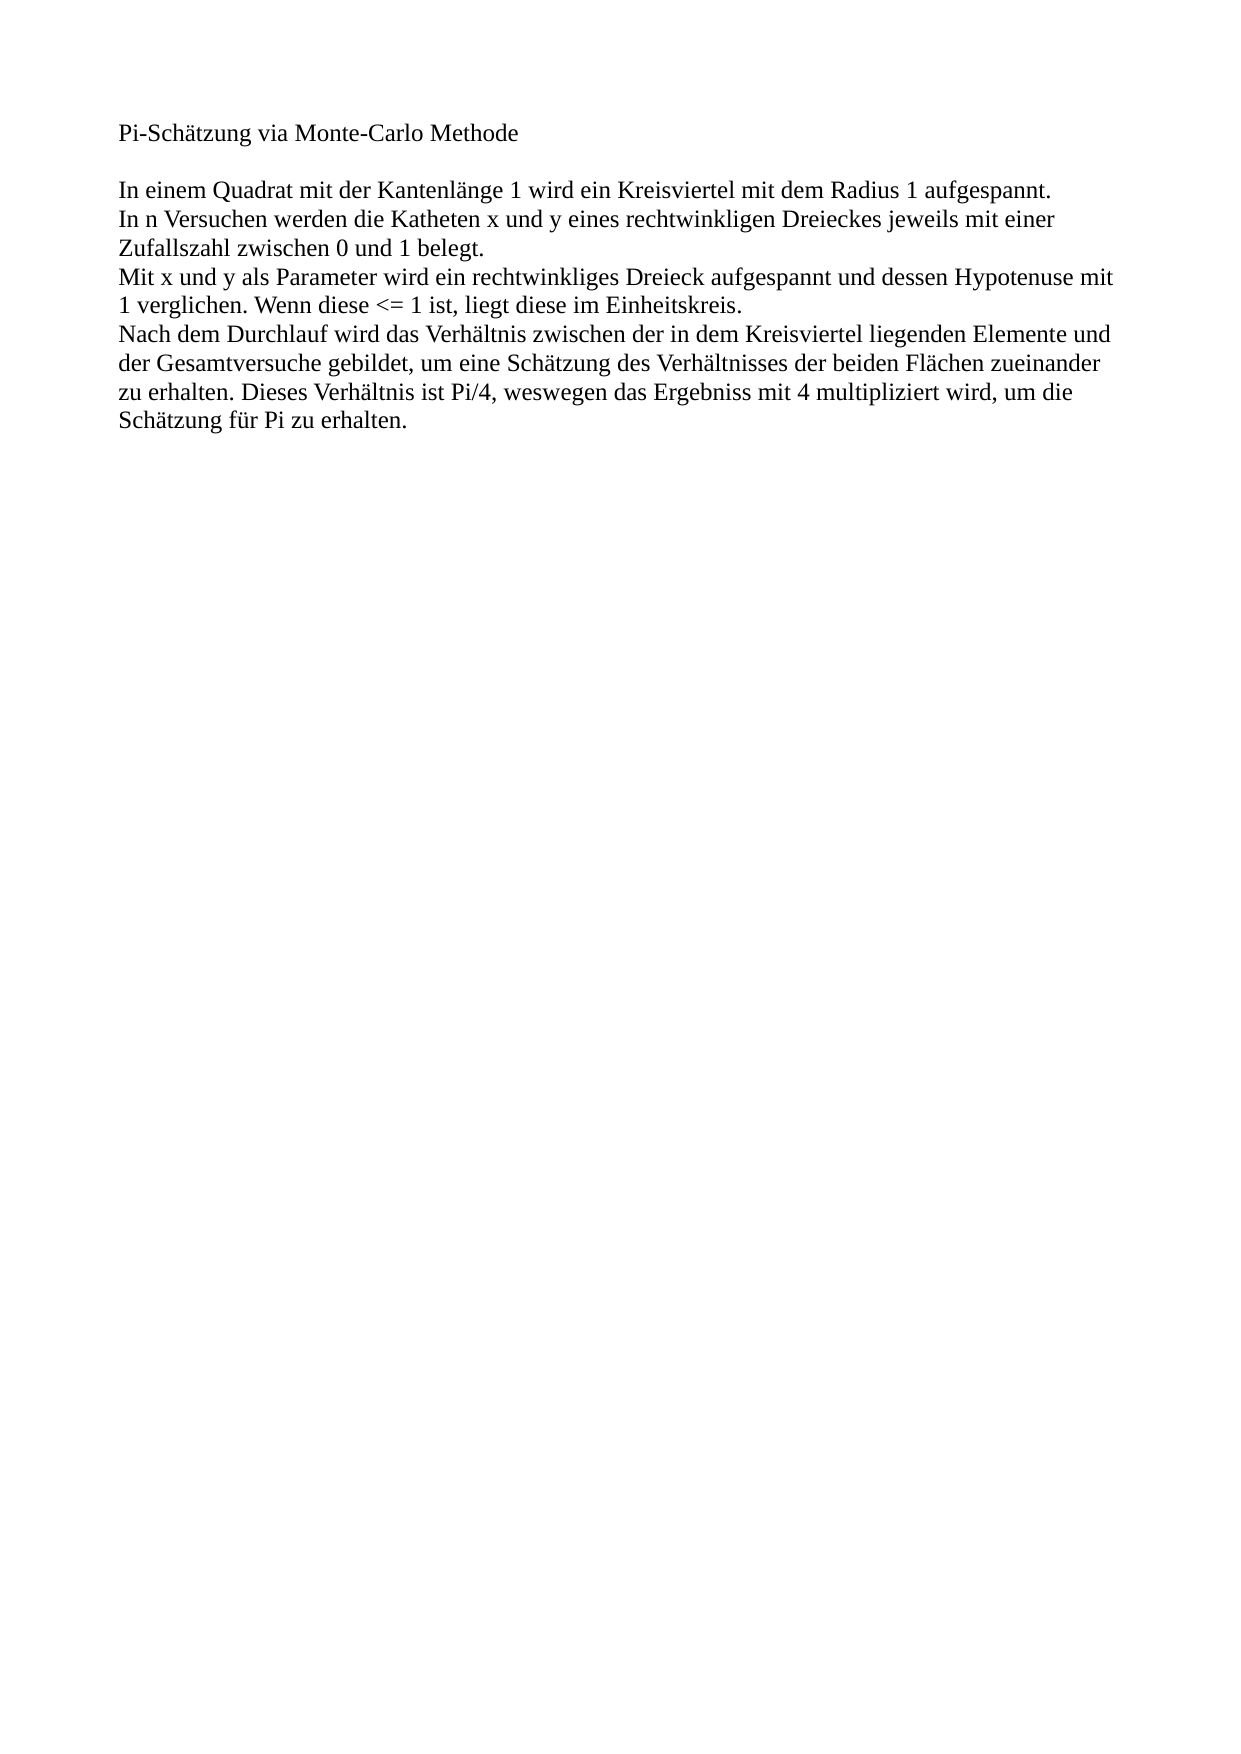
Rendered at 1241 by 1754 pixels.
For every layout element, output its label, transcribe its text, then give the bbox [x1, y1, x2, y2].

text In einem Quadrat mit der Kantenlänge 1 wird ein Kreisviertel mit dem Radius 1 aufgespannt. [118, 176, 1122, 204]
text In n Versuchen werden die Katheten x und y eines rechtwinkligen Dreieckes jeweils mit einer Zufallszahl zwischen 0 und 1 belegt. [118, 204, 1122, 262]
text Pi-Schätzung via Monte-Carlo Methode [118, 118, 1122, 147]
text Nach dem Durchlauf wird das Verhältnis zwischen der in dem Kreisviertel liegenden Elemente und der Gesamtversuche gebildet, um eine Schätzung des Verhältnisses der beiden Flächen zueinander zu erhalten. Dieses Verhältnis ist Pi/4, weswegen das Ergebniss mit 4 multipliziert wird, um die Schätzung für Pi zu erhalten. [118, 319, 1122, 434]
text Mit x und y als Parameter wird ein rechtwinkliges Dreieck aufgespannt und dessen Hypotenuse mit 1 verglichen. Wenn diese <= 1 ist, liegt diese im Einheitskreis. [118, 262, 1122, 319]
